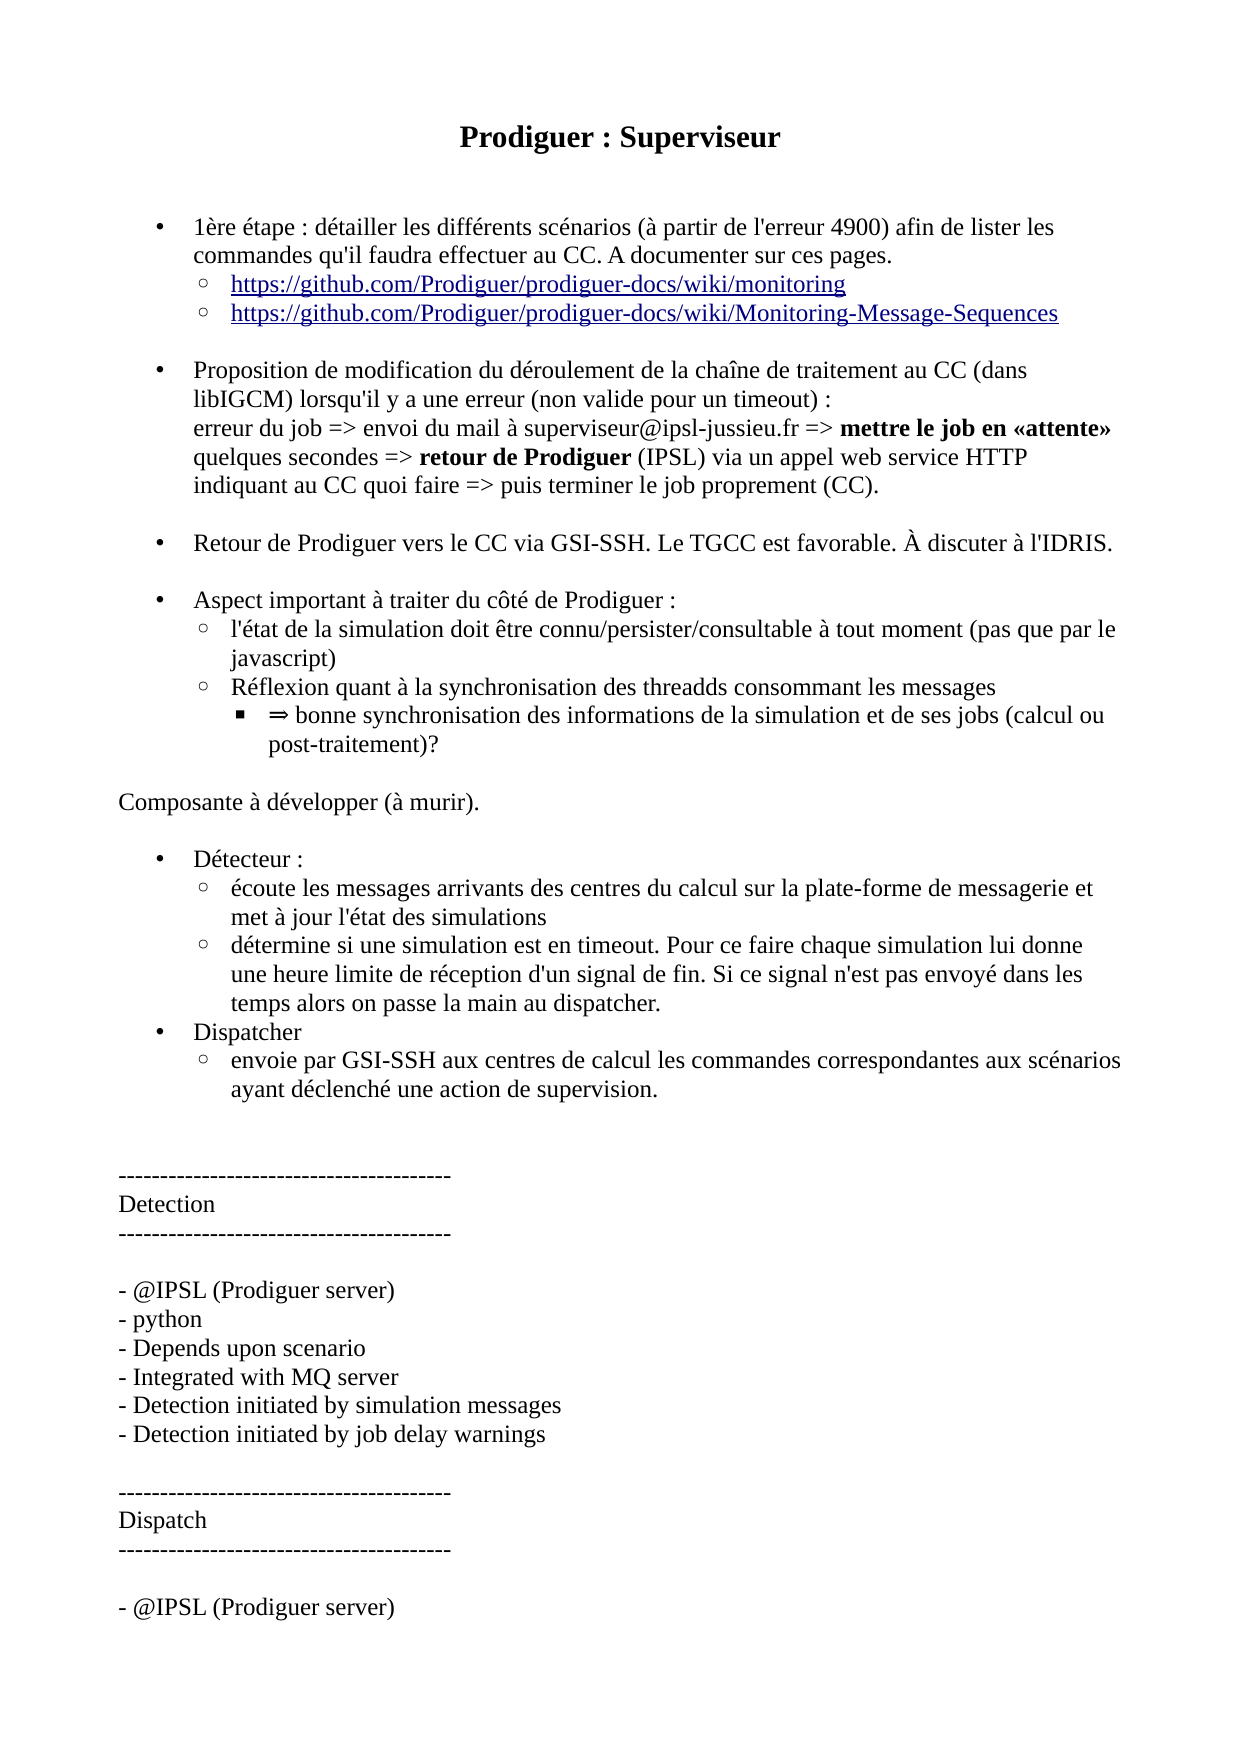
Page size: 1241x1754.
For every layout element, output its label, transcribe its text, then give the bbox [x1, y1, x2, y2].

text ---------------------------------------- [118, 1477, 1122, 1505]
text - Integrated with MQ server [118, 1362, 1122, 1390]
text ---------------------------------------- [118, 1534, 1122, 1563]
text ---------------------------------------- [118, 1218, 1122, 1247]
text ---------------------------------------- [118, 1160, 1122, 1189]
text Composante à développer (à murir). [118, 787, 1122, 815]
list Proposition de modification du déroulement de la chaîne de traitement au CC (dans libIGCM) lorsqu'il y a une erreur (non valide pour un timeout) : [156, 355, 1122, 413]
list 1ère étape : détailler les différents scénarios (à partir de l'erreur 4900) afin de lister les commandes qu'il faudra effectuer au CC. A documenter sur ces pages. [156, 212, 1122, 269]
list Réflexion quant à la synchronisation des threadds consommant les messages [193, 672, 1122, 700]
text Dispatch [118, 1505, 1122, 1534]
list https://github.com/Prodiguer/prodiguer-docs/wiki/Monitoring-Message-Sequences [193, 298, 1122, 327]
text - Detection initiated by simulation messages [118, 1390, 1122, 1419]
text - @IPSL (Prodiguer server) [118, 1275, 1122, 1304]
list écoute les messages arrivants des centres du calcul sur la plate-forme de messagerie et met à jour l'état des simulations [193, 873, 1122, 930]
text - @IPSL (Prodiguer server) [118, 1592, 1122, 1620]
list ⇒ bonne synchronisation des informations de la simulation et de ses jobs (calcul ou post-traitement)? [231, 700, 1122, 758]
list Retour de Prodiguer vers le CC via GSI-SSH. Le TGCC est favorable. À discuter à l'IDRIS. [156, 528, 1122, 557]
list l'état de la simulation doit être connu/persister/consultable à tout moment (pas que par le javascript) [193, 614, 1122, 672]
list https://github.com/Prodiguer/prodiguer-docs/wiki/monitoring [193, 269, 1122, 298]
text - Detection initiated by job delay warnings [118, 1419, 1122, 1448]
list envoie par GSI-SSH aux centres de calcul les commandes correspondantes aux scénarios ayant déclenché une action de supervision. [193, 1045, 1122, 1103]
list détermine si une simulation est en timeout. Pour ce faire chaque simulation lui donne une heure limite de réception d'un signal de fin. Si ce signal n'est pas envoyé dans les temps alors on passe la main au dispatcher. [193, 930, 1122, 1017]
text Detection [118, 1189, 1122, 1218]
list Dispatcher [156, 1017, 1122, 1045]
text - python [118, 1304, 1122, 1333]
text Prodiguer : Superviseur [118, 118, 1122, 154]
list Aspect important à traiter du côté de Prodiguer : [156, 585, 1122, 614]
text - Depends upon scenario [118, 1333, 1122, 1362]
list erreur du job => envoi du mail à superviseur@ipsl-jussieu.fr => mettre le job en «attente» quelques secondes => retour de Prodiguer (IPSL) via un appel web service HTTP indiquant au CC quoi faire => puis terminer le job proprement (CC). [156, 413, 1122, 499]
list Détecteur : [156, 844, 1122, 873]
